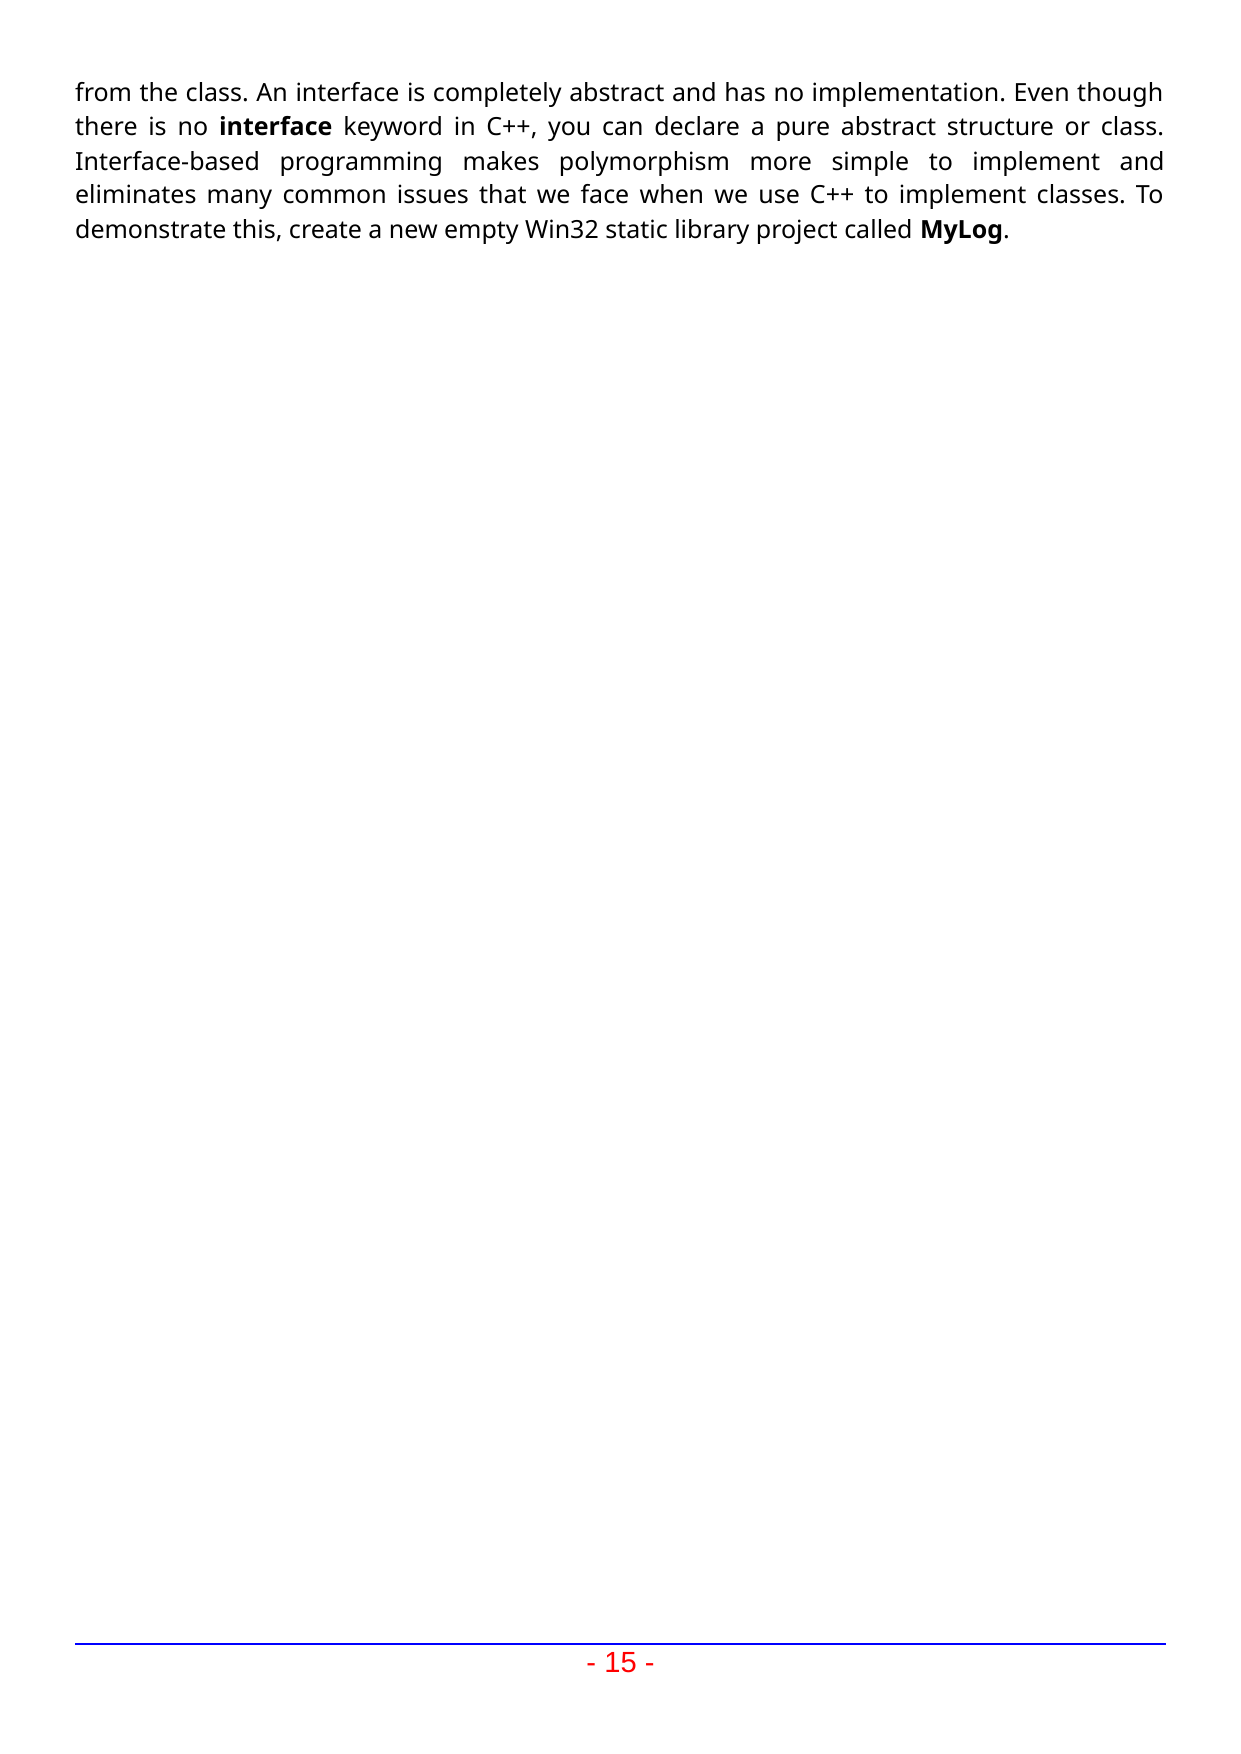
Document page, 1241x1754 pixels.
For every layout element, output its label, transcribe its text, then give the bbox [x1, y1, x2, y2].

text from the class. An interface is completely abstract and has no implementation. Even though there is no interface keyword in C++, you can declare a pure abstract structure or class. Interface-based programming makes polymorphism more simple to implement and eliminates many common issues that we face when we use C++ to implement classes. To demonstrate this, create a new empty Win32 static library project called MyLog. [75, 75, 1166, 245]
